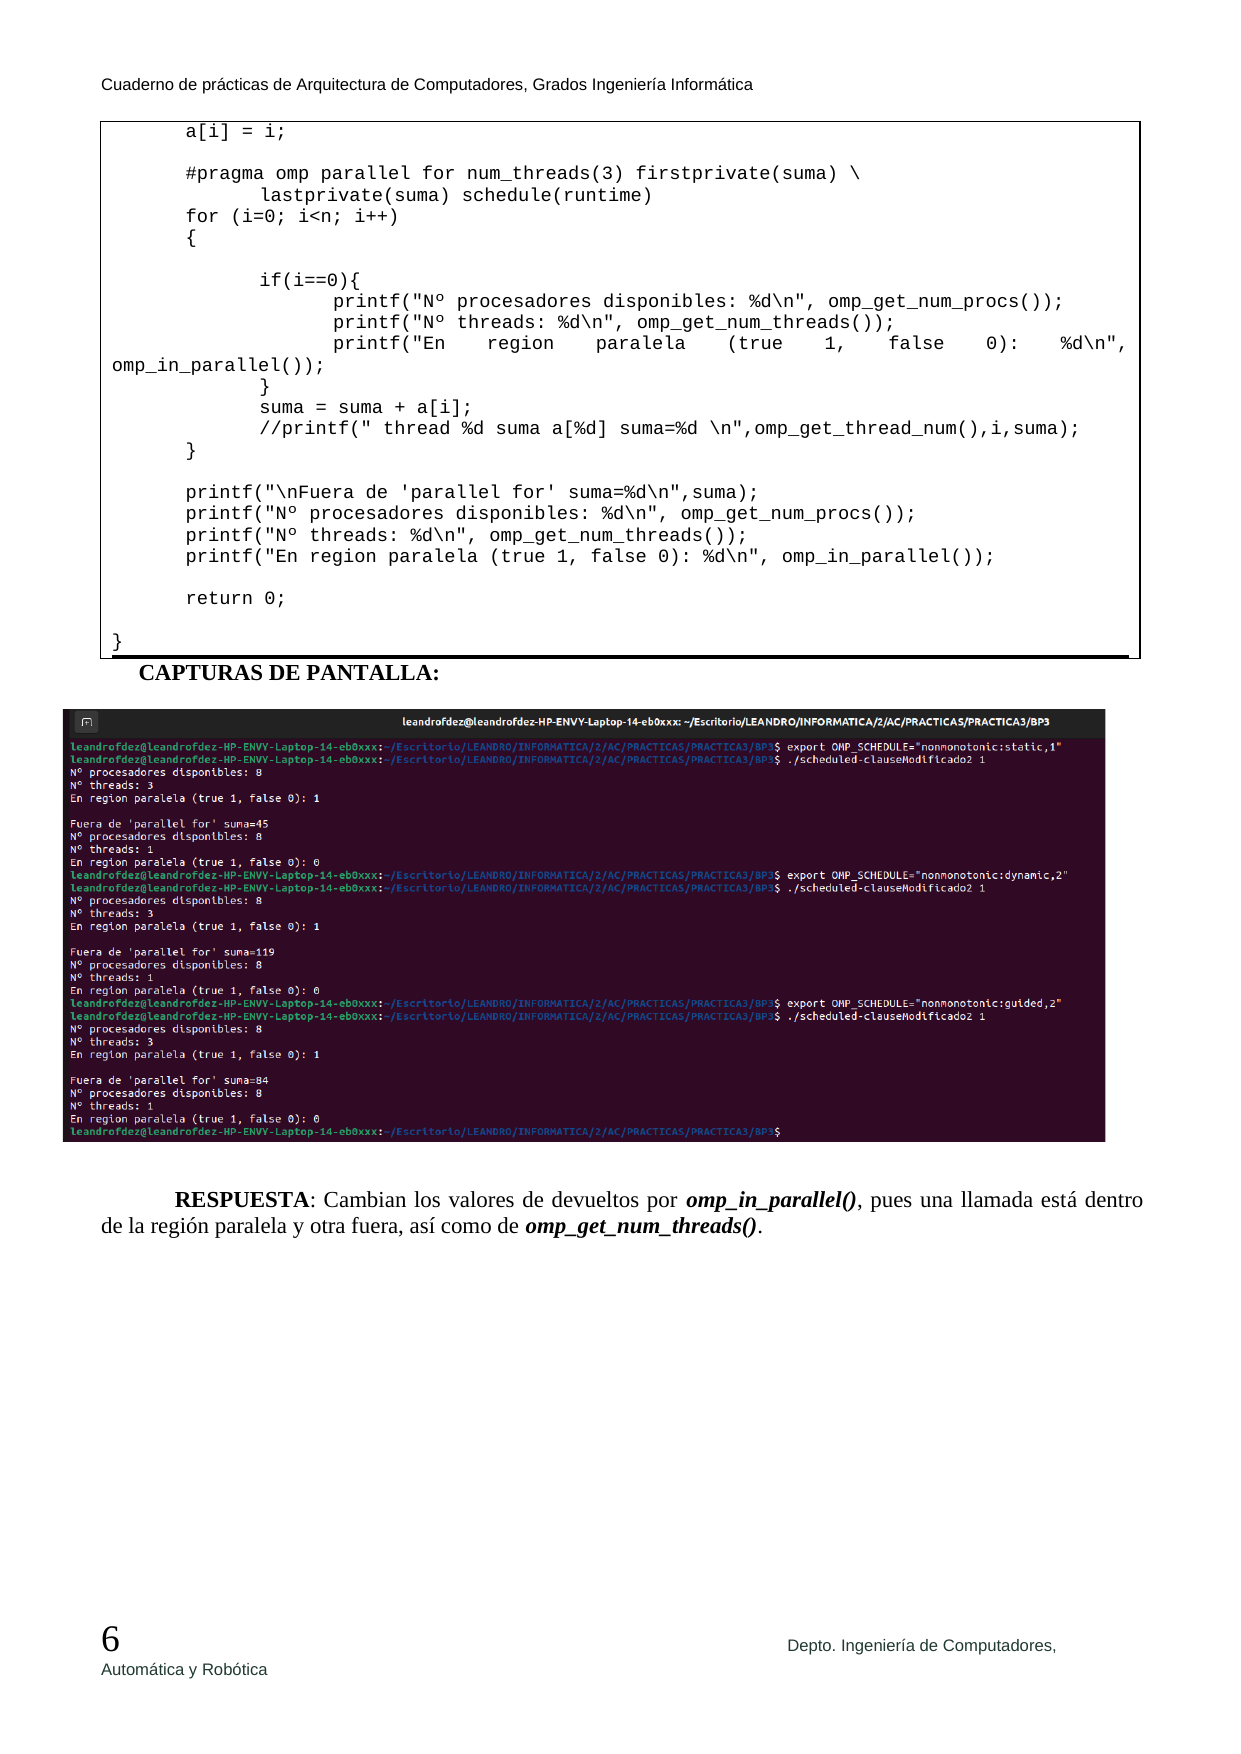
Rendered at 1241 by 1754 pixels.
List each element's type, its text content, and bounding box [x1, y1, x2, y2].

text RESPUESTA: Cambian los valores de devueltos por omp_in_parallel(), pues una llamada está dentro de la región paralela y otra fuera, así como de omp_get_num_threads(). [101, 1186, 1143, 1239]
text CAPTURAS DE PANTALLA: [138, 659, 1143, 685]
table_header a[i] = i; #pragma omp parallel for num_threads(3) firstprivate(suma) \ lastprivate(suma) schedule(runtime) for (i=0; i<n; i++) { if(i==0){ printf("Nº procesadores disponibles: %d\n", omp_get_num_procs()); printf("Nº threads: %d\n", omp_get_num_threads()); printf("En region paralela (true 1, false 0): %d\n", omp_in_parallel()); } suma = suma + a[i]; //printf(" thread %d suma a[%d] suma=%d \n",omp_get_thread_num(),i,suma); } printf("\nFuera de 'parallel for' suma=%d\n",suma); printf("Nº procesadores disponibles: %d\n", omp_get_num_procs()); printf("Nº threads: %d\n", omp_get_num_threads()); printf("En region paralela (true 1, false 0): %d\n", omp_in_parallel()); return 0; } [101, 122, 1139, 658]
picture [62, 709, 1106, 1142]
